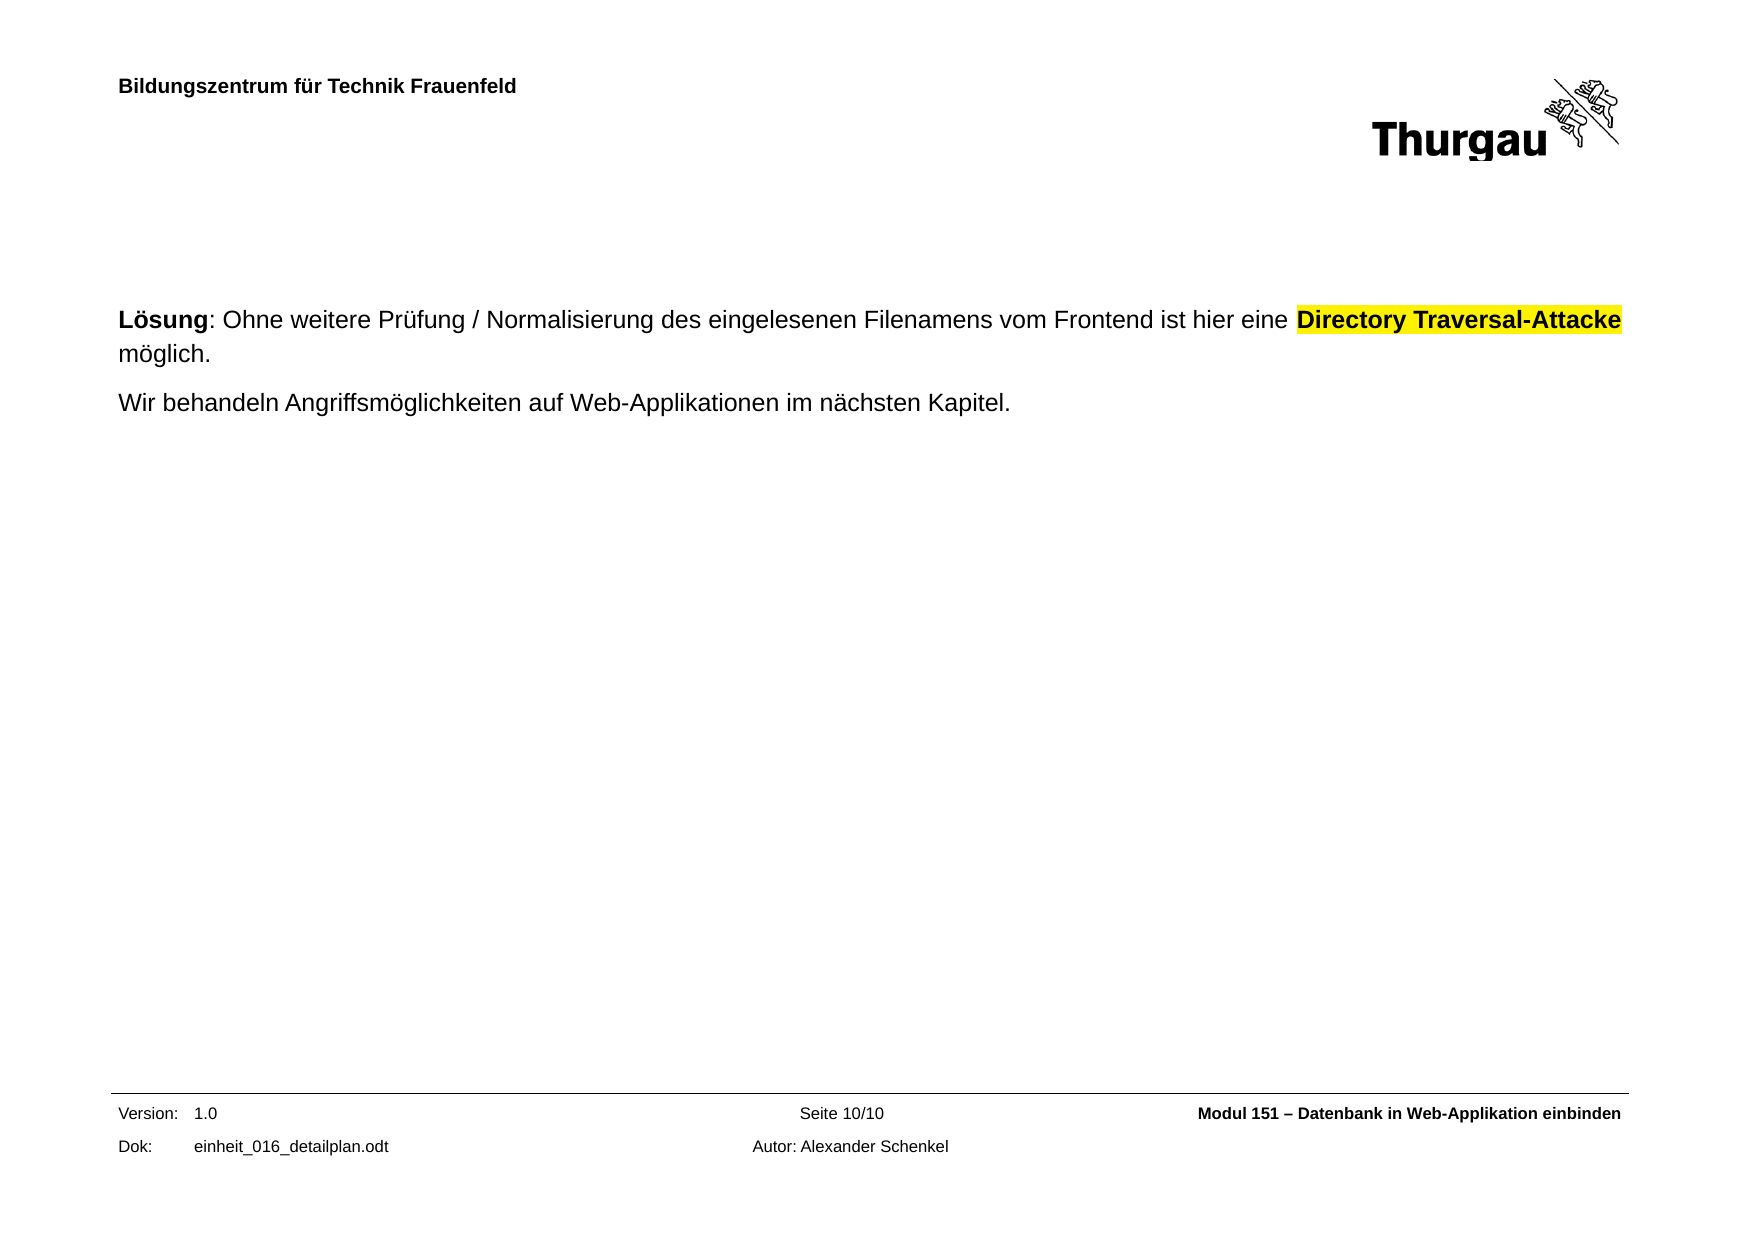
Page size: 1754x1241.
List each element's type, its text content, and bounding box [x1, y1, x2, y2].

text Wir behandeln Angriffsmöglichkeiten auf Web-Applikationen im nächsten Kapitel. [118, 388, 1636, 417]
picture [1389, 79, 1622, 165]
text Lösung: Ohne weitere Prüfung / Normalisierung des eingelesenen Filenamens vom Frontend ist hier eine Directory Traversal-Attacke möglich. [118, 305, 1636, 368]
